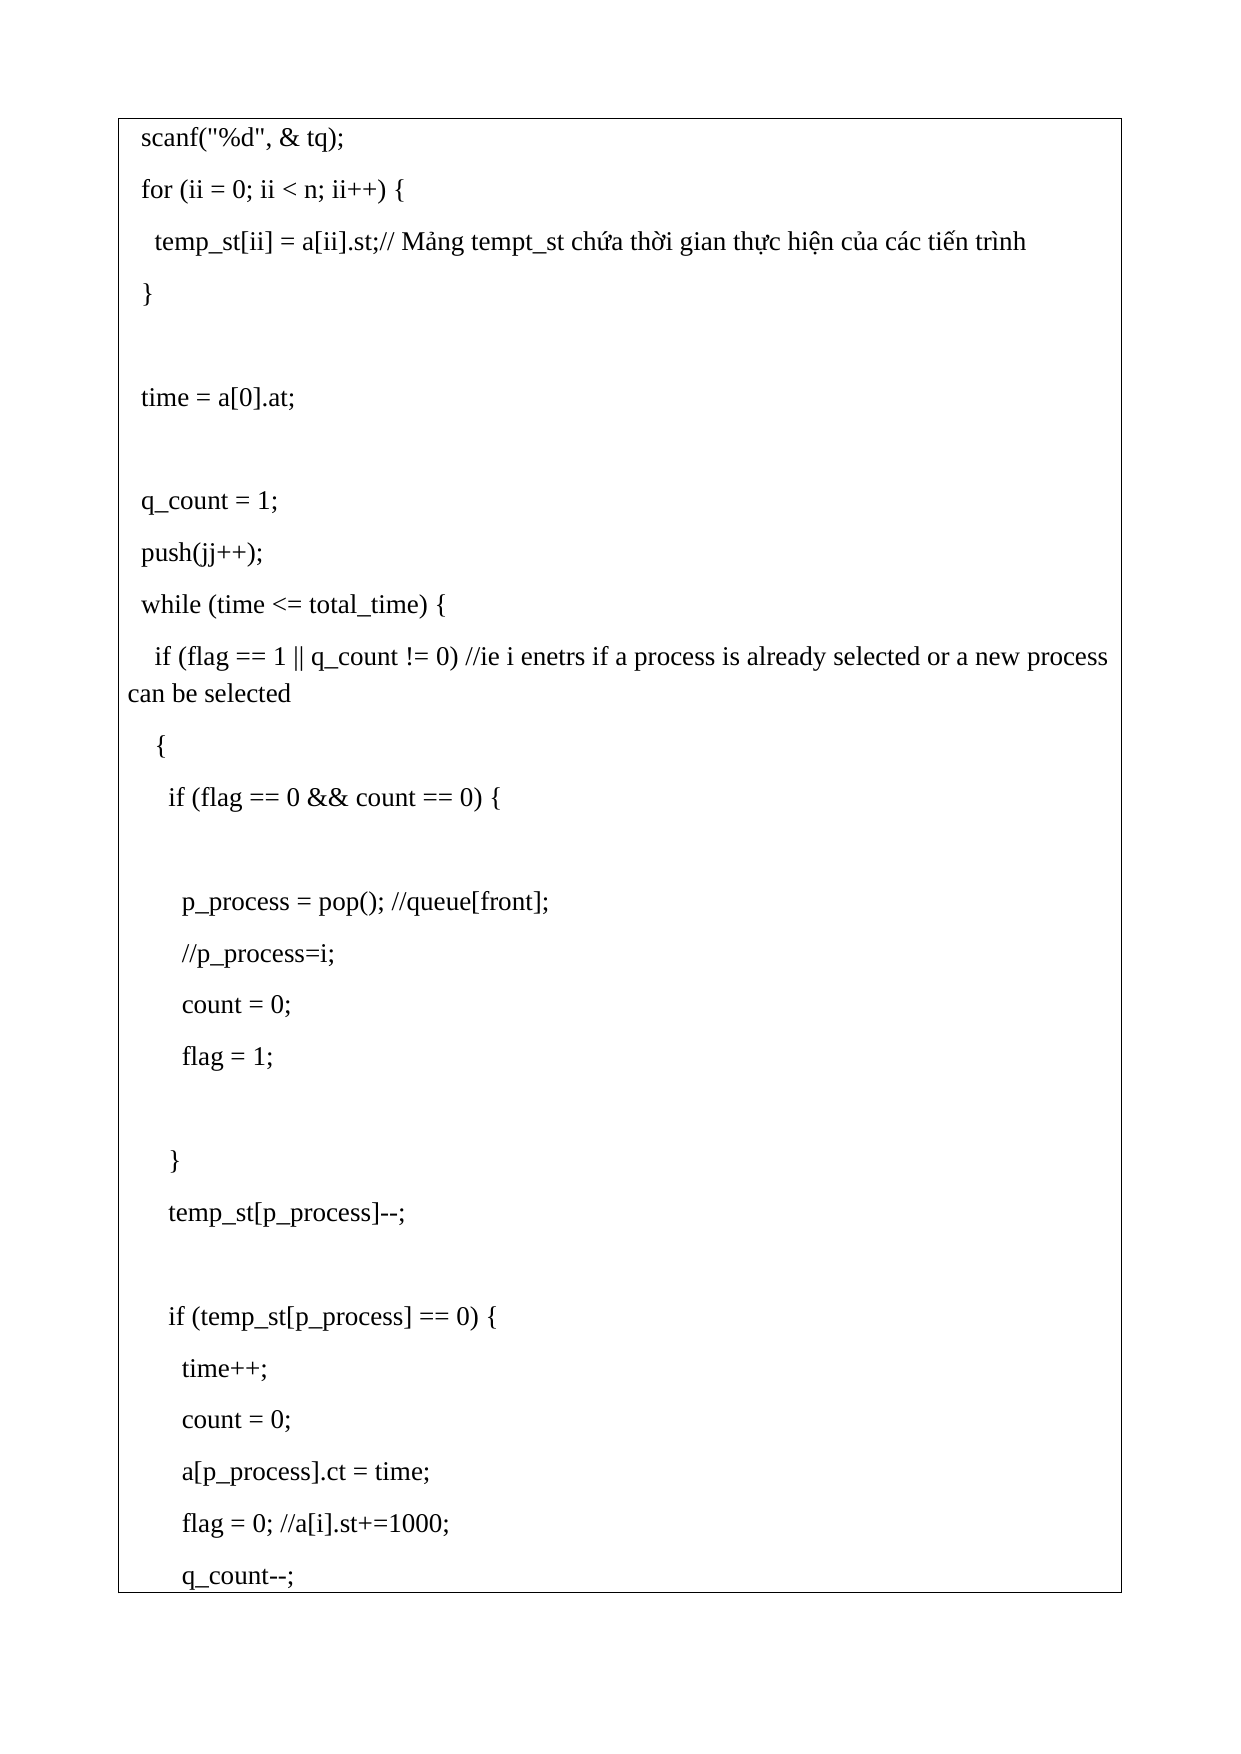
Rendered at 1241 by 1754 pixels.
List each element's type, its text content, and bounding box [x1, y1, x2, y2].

text push(jj++); [119, 533, 1121, 567]
text flag = 1; [119, 1037, 1121, 1072]
text scanf("%d", & tq); [119, 119, 1121, 152]
text time++; [119, 1348, 1121, 1383]
text count = 0; [119, 1400, 1121, 1435]
text if (temp_st[p_process] == 0) { [119, 1297, 1121, 1331]
text q_count = 1; [119, 481, 1121, 516]
text temp_st[ii] = a[ii].st;// Mảng tempt_st chứa thời gian thực hiện của các tiến trình [119, 222, 1121, 256]
text a[p_process].ct = time; [119, 1452, 1121, 1487]
text } [119, 274, 1121, 308]
text if (flag == 1 || q_count != 0) //ie i enetrs if a process is already selected or a new process can be selected [119, 637, 1121, 708]
text time = a[0].at; [119, 377, 1121, 412]
text flag = 0; //a[i].st+=1000; [119, 1504, 1121, 1538]
text for (ii = 0; ii < n; ii++) { [119, 170, 1121, 204]
text temp_st[p_process]--; [119, 1193, 1121, 1227]
text if (flag == 0 && count == 0) { [119, 778, 1121, 812]
text //p_process=i; [119, 933, 1121, 968]
text { [119, 726, 1121, 760]
text q_count--; [119, 1556, 1121, 1592]
text p_process = pop(); //queue[front]; [119, 882, 1121, 916]
text } [119, 1141, 1121, 1175]
text while (time <= total_time) { [119, 585, 1121, 619]
text count = 0; [119, 985, 1121, 1020]
